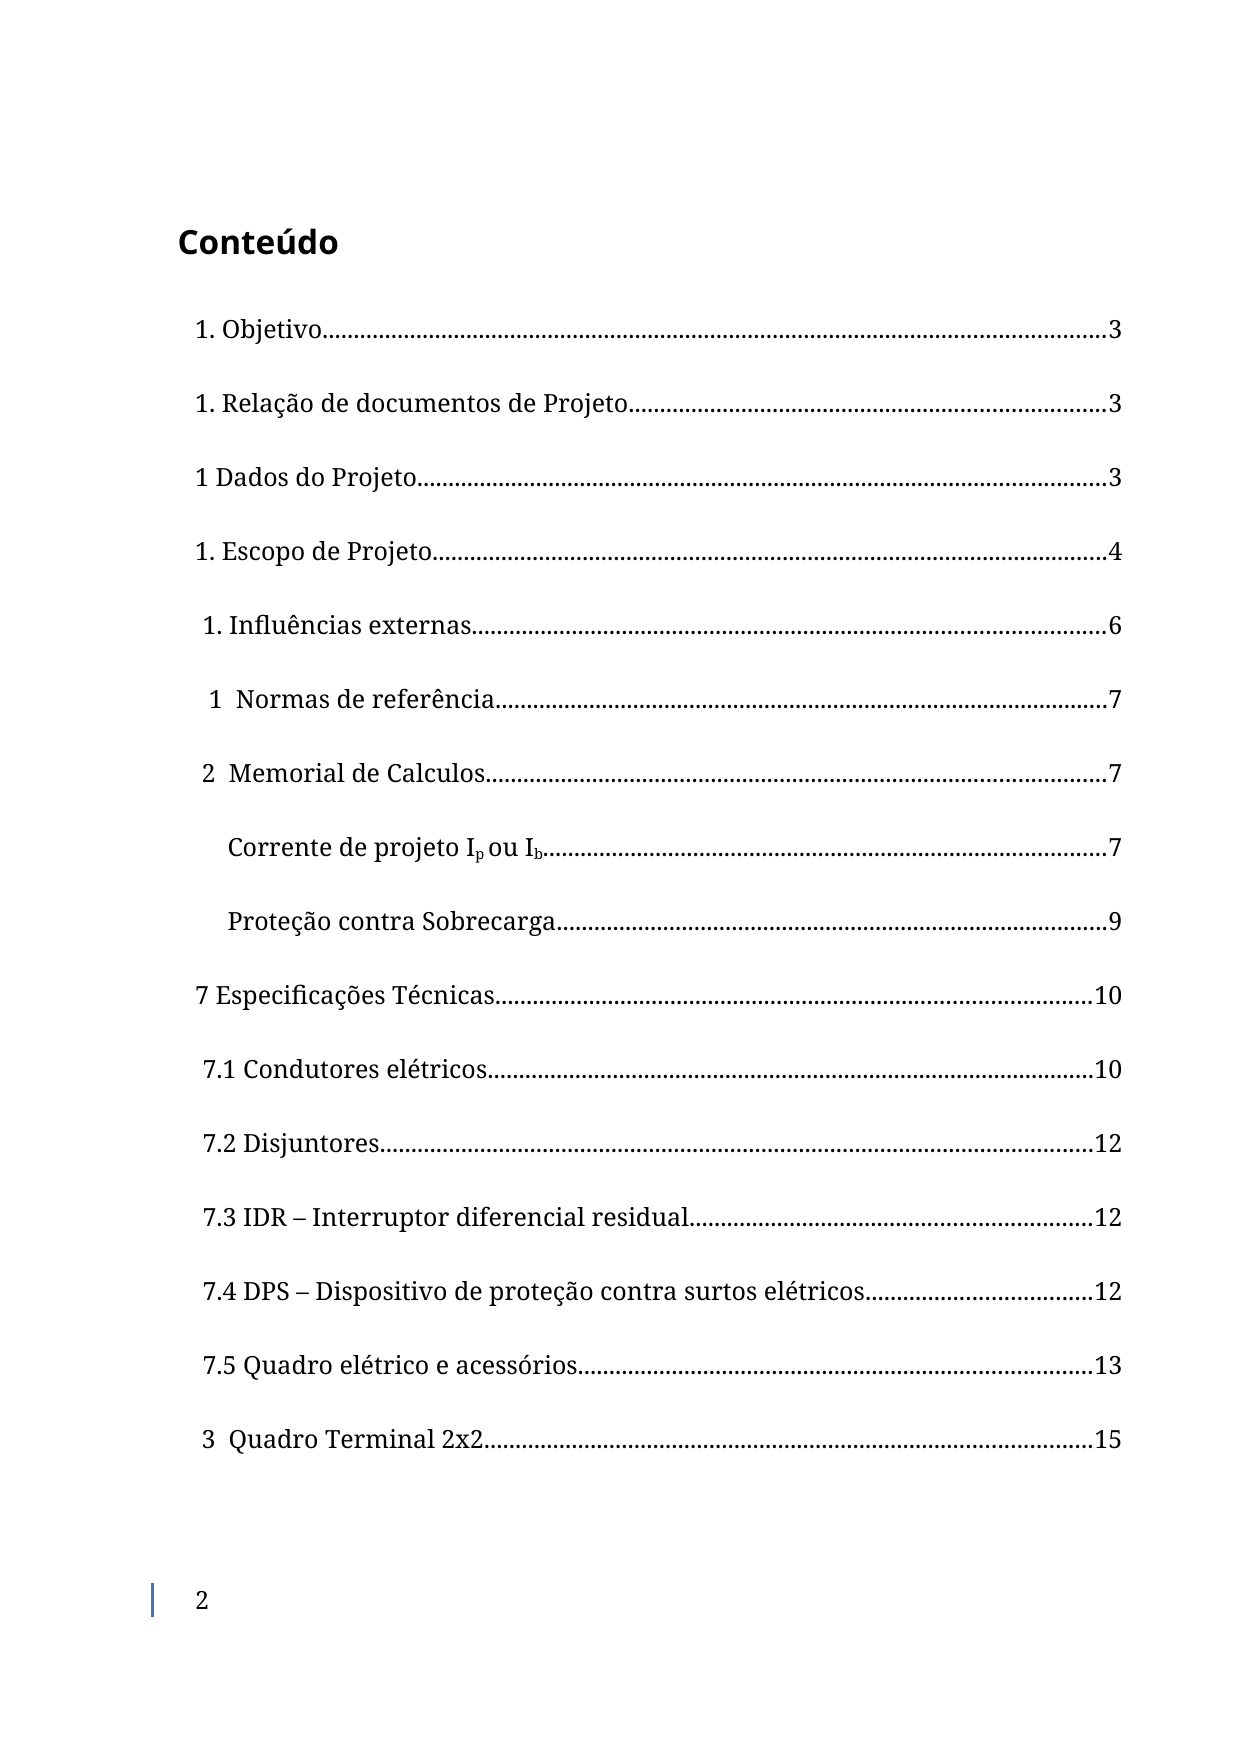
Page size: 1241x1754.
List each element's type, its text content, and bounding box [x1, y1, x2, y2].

subtitle Conteúdo [177, 219, 1122, 264]
text 1 Normas de referência 7 [202, 682, 1122, 716]
text 1. Influências externas 6 [202, 608, 1122, 642]
text 1. Escopo de Projeto 4 [177, 534, 1122, 568]
text 2 Memorial de Calculos 7 [177, 756, 1122, 790]
text Proteção contra Sobrecarga 9 [227, 903, 1122, 938]
text 1. Relação de documentos de Projeto 3 [177, 386, 1122, 420]
text 7.3 IDR – Interruptor diferencial residual 12 [202, 1199, 1122, 1233]
text Corrente de projeto Ip ou Ib 7 [227, 829, 1122, 864]
text 1. Objetivo 3 [177, 312, 1122, 346]
text 7.4 DPS – Dispositivo de proteção contra surtos elétricos 12 [202, 1273, 1122, 1307]
text 1 Dados do Projeto 3 [177, 460, 1122, 494]
text 3 Quadro Terminal 2x2 15 [177, 1421, 1122, 1455]
text 7.2 Disjuntores 12 [202, 1125, 1122, 1159]
text 7.5 Quadro elétrico e acessórios 13 [202, 1347, 1122, 1381]
text 7 Especificações Técnicas 10 [177, 977, 1122, 1012]
text 7.1 Condutores elétricos 10 [202, 1051, 1122, 1086]
